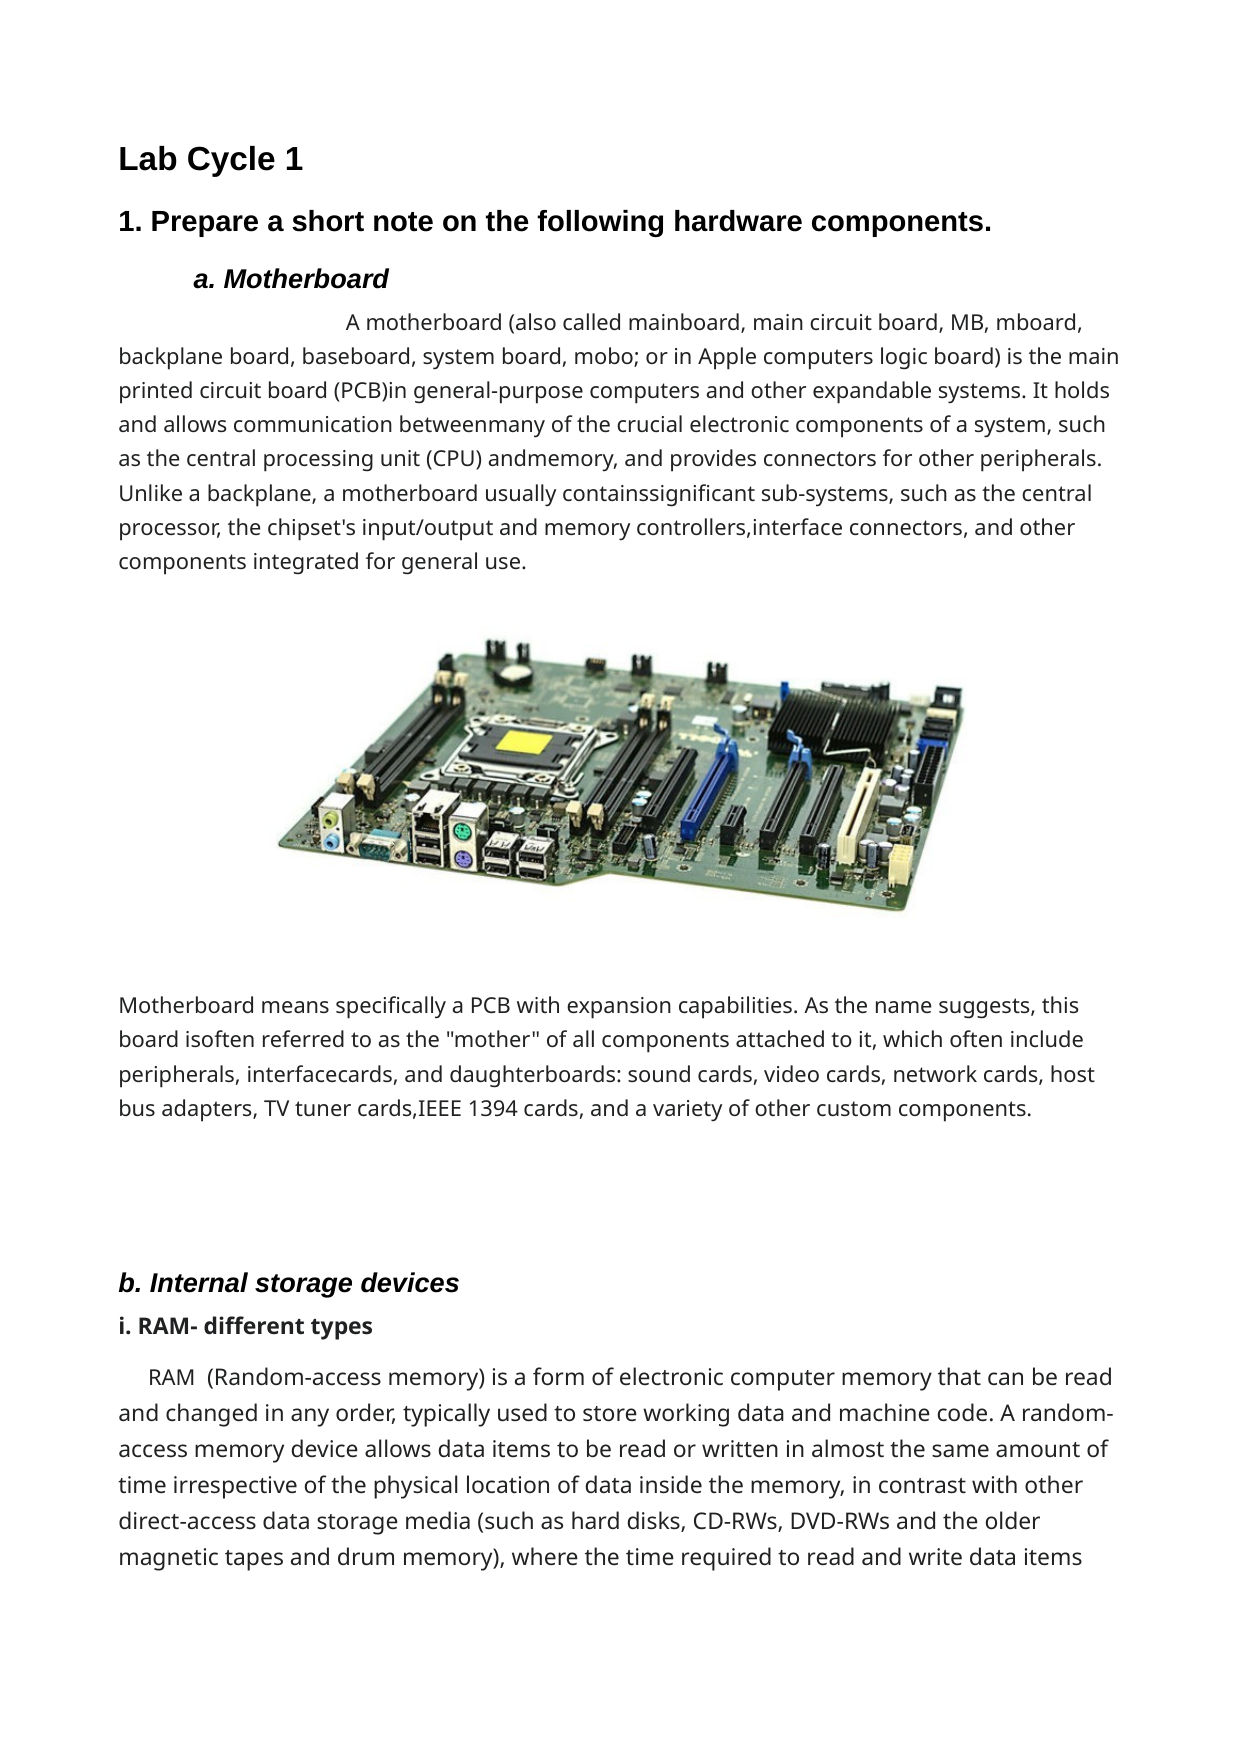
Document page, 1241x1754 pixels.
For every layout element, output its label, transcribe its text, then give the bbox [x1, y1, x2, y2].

subtitle b. Internal storage devices [118, 1267, 1122, 1298]
text A motherboard (also called mainboard, main circuit board, MB, mboard, backplane board, baseboard, system board, mobo; or in Apple computers logic board) is the main printed circuit board (PCB)in general-purpose computers and other expandable systems. It holds and allows communication betweenmany of the crucial electronic components of a system, such as the central processing unit (CPU) andmemory, and provides connectors for other peripherals. Unlike a backplane, a motherboard usually containssignificant sub-systems, such as the central processor, the chipset's input/output and memory controllers,interface connectors, and other components integrated for general use. [118, 307, 1122, 576]
subtitle 1. Prepare a short note on the following hardware components. [118, 204, 1122, 238]
subtitle a. Motherboard [118, 263, 1122, 294]
text i. RAM- different types [118, 1310, 1122, 1342]
picture [217, 577, 1035, 986]
text Motherboard means specifically a PCB with expansion capabilities. As the name suggests, this board isoften referred to as the "mother" of all components attached to it, which often include peripherals, interfacecards, and daughterboards: sound cards, video cards, network cards, host bus adapters, TV tuner cards,IEEE 1394 cards, and a variety of other custom components. [118, 595, 1122, 1123]
text RAM (Random-access memory) is a form of electronic computer memory that can be read and changed in any order, typically used to store working data and machine code. A random-access memory device allows data items to be read or written in almost the same amount of time irrespective of the physical location of data inside the memory, in contrast with other direct-access data storage media (such as hard disks, CD-RWs, DVD-RWs and the older magnetic tapes and drum memory), where the time required to read and write data items [118, 1361, 1122, 1572]
subtitle Lab Cycle 1 [118, 139, 1122, 177]
